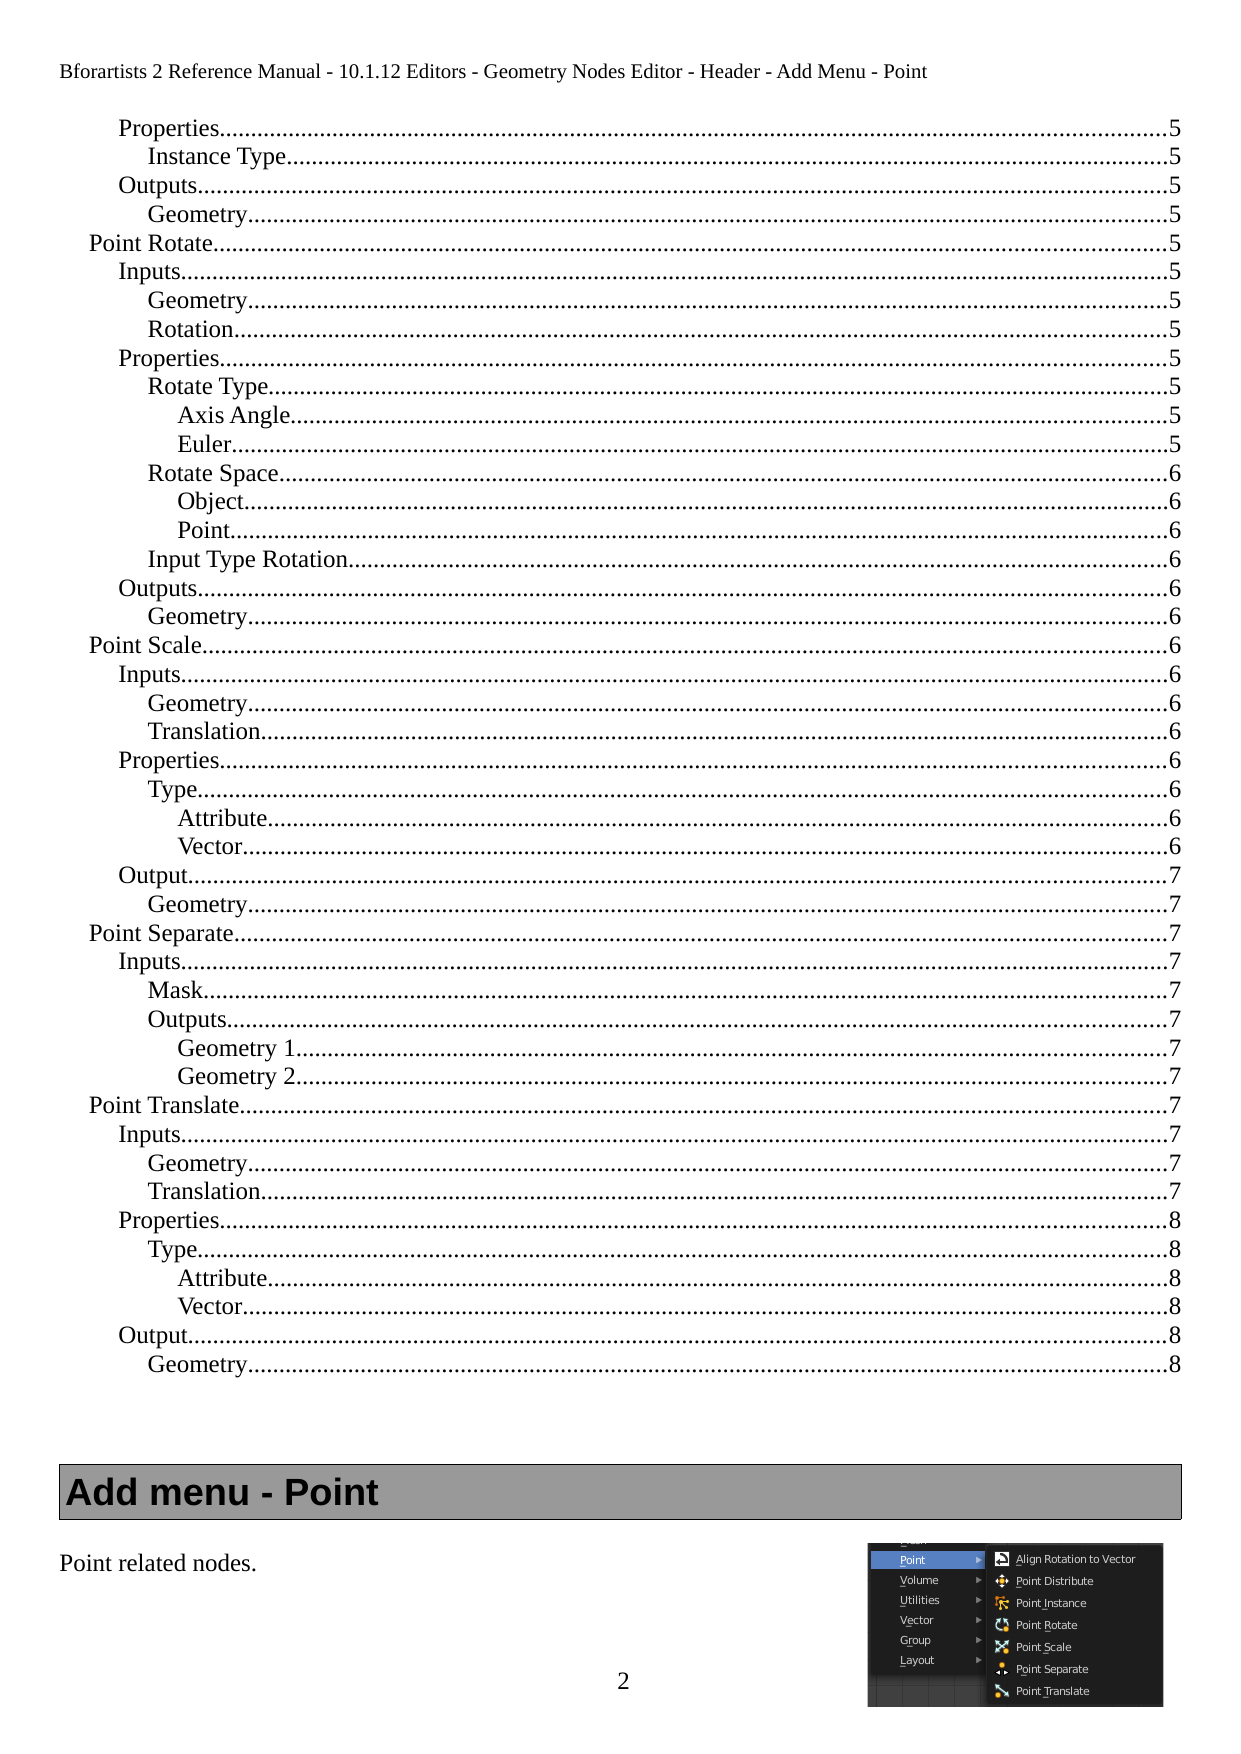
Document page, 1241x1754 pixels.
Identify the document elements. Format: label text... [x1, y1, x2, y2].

text Point Separate 7 [88, 918, 1181, 946]
text Inputs 7 [118, 1119, 1181, 1148]
text Output 8 [118, 1320, 1181, 1349]
text Geometry 7 [147, 889, 1181, 918]
text Geometry 2 7 [177, 1061, 1181, 1090]
text Translation 7 [147, 1176, 1181, 1205]
text Instance Type 5 [147, 141, 1181, 170]
text Geometry 5 [147, 199, 1181, 228]
text Translation 6 [147, 716, 1181, 745]
text Rotation 5 [147, 314, 1181, 343]
text Point related nodes. [59, 1548, 867, 1577]
text Geometry 5 [147, 285, 1181, 314]
text Vector 8 [177, 1291, 1181, 1320]
text Type 8 [147, 1234, 1181, 1263]
text Geometry 7 [147, 1148, 1181, 1176]
text Properties 5 [118, 343, 1181, 371]
text Outputs 7 [147, 1004, 1181, 1033]
text Object 6 [177, 486, 1181, 515]
text Outputs 6 [118, 573, 1181, 601]
text Point 6 [177, 515, 1181, 544]
text Properties 6 [118, 745, 1181, 774]
text Inputs 6 [118, 659, 1181, 688]
text Outputs 5 [118, 170, 1181, 199]
text Properties 8 [118, 1205, 1181, 1234]
text Type 6 [147, 774, 1181, 803]
text Inputs 7 [118, 946, 1181, 975]
text Geometry 8 [147, 1349, 1181, 1378]
text Inputs 5 [118, 256, 1181, 285]
text Attribute 6 [177, 803, 1181, 831]
text [1164, 1548, 1181, 1577]
text Axis Angle 5 [177, 400, 1181, 429]
text Mask 7 [147, 975, 1181, 1004]
text Input Type Rotation 6 [147, 544, 1181, 573]
text Euler 5 [177, 429, 1181, 458]
text Rotate Space 6 [147, 458, 1181, 486]
text Properties 5 [118, 113, 1181, 141]
text Geometry 6 [147, 688, 1181, 716]
picture [867, 1543, 1164, 1707]
text Geometry 1 7 [177, 1033, 1181, 1061]
text Attribute 8 [177, 1263, 1181, 1291]
text Point Scale 6 [88, 630, 1181, 659]
table_header Add menu - Point [60, 1465, 1181, 1519]
text Vector 6 [177, 831, 1181, 860]
text Output 7 [118, 860, 1181, 889]
text Point Translate 7 [88, 1090, 1181, 1119]
text Point Rotate 5 [88, 228, 1181, 256]
text Geometry 6 [147, 601, 1181, 630]
text Rotate Type 5 [147, 371, 1181, 400]
